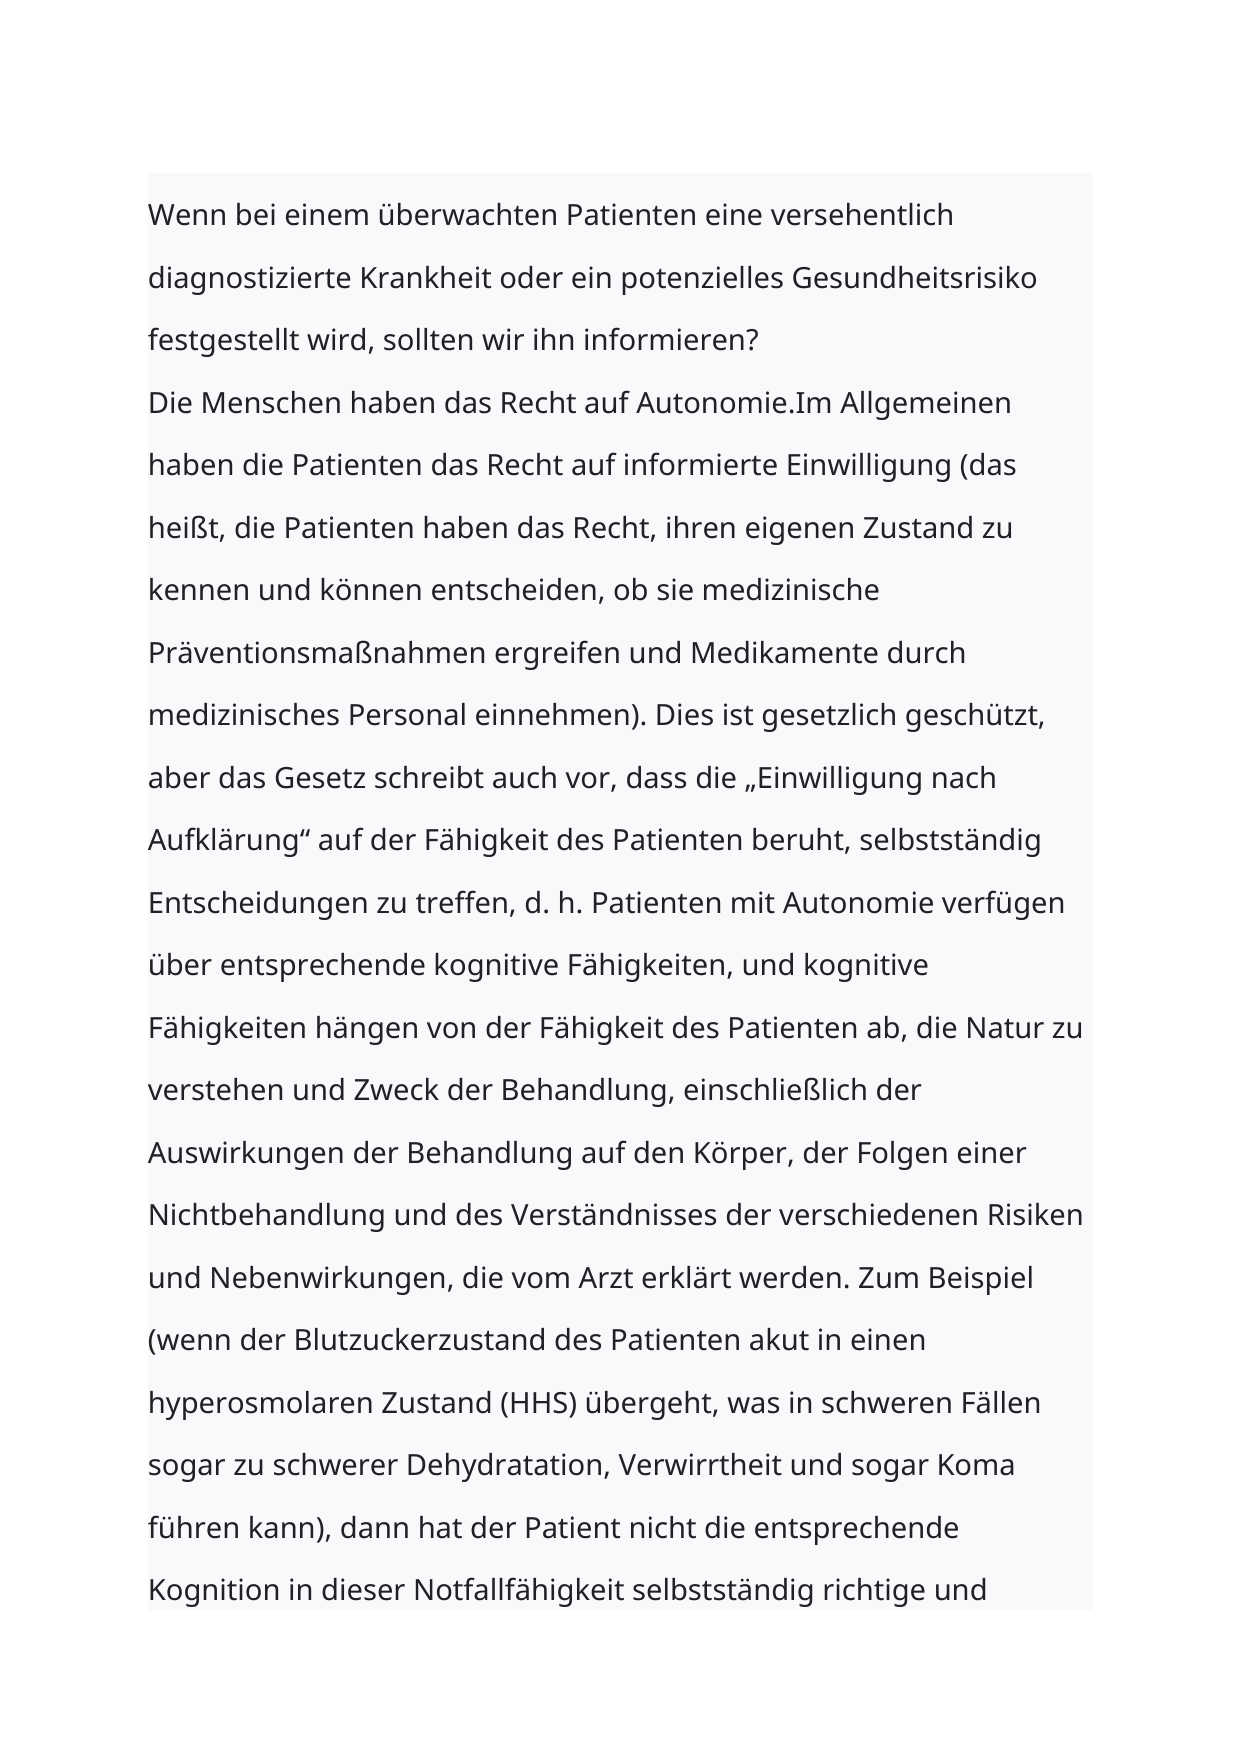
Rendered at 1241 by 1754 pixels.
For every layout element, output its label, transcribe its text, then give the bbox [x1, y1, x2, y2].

text Die Menschen haben das Recht auf Autonomie.Im Allgemeinen haben die Patienten das Recht auf informierte Einwilligung (das heißt, die Patienten haben das Recht, ihren eigenen Zustand zu kennen und können entscheiden, ob sie medizinische Präventionsmaßnahmen ergreifen und Medikamente durch medizinisches Personal einnehmen). Dies ist gesetzlich geschützt, aber das Gesetz schreibt auch vor, dass die „Einwilligung nach Aufklärung“ auf der Fähigkeit des Patienten beruht, selbstständig Entscheidungen zu treffen, d. h. Patienten mit Autonomie verfügen über entsprechende kognitive Fähigkeiten, und kognitive Fähigkeiten hängen von der Fähigkeit des Patienten ab, die Natur zu verstehen und Zweck der Behandlung, einschließlich der Auswirkungen der Behandlung auf den Körper, der Folgen einer Nichtbehandlung und des Verständnisses der verschiedenen Risiken und Nebenwirkungen, die vom Arzt erklärt werden. Zum Beispiel (wenn der Blutzuckerzustand des Patienten akut in einen hyperosmolaren Zustand (HHS) übergeht, was in schweren Fällen sogar zu schwerer Dehydratation, Verwirrtheit und sogar Koma führen kann), dann hat der Patient nicht die entsprechende Kognition in dieser Notfallfähigkeit selbstständig richtige und [148, 360, 1093, 1610]
text Wenn bei einem überwachten Patienten eine versehentlich diagnostizierte Krankheit oder ein potenzielles Gesundheitsrisiko festgestellt wird, sollten wir ihn informieren? [148, 173, 1093, 360]
